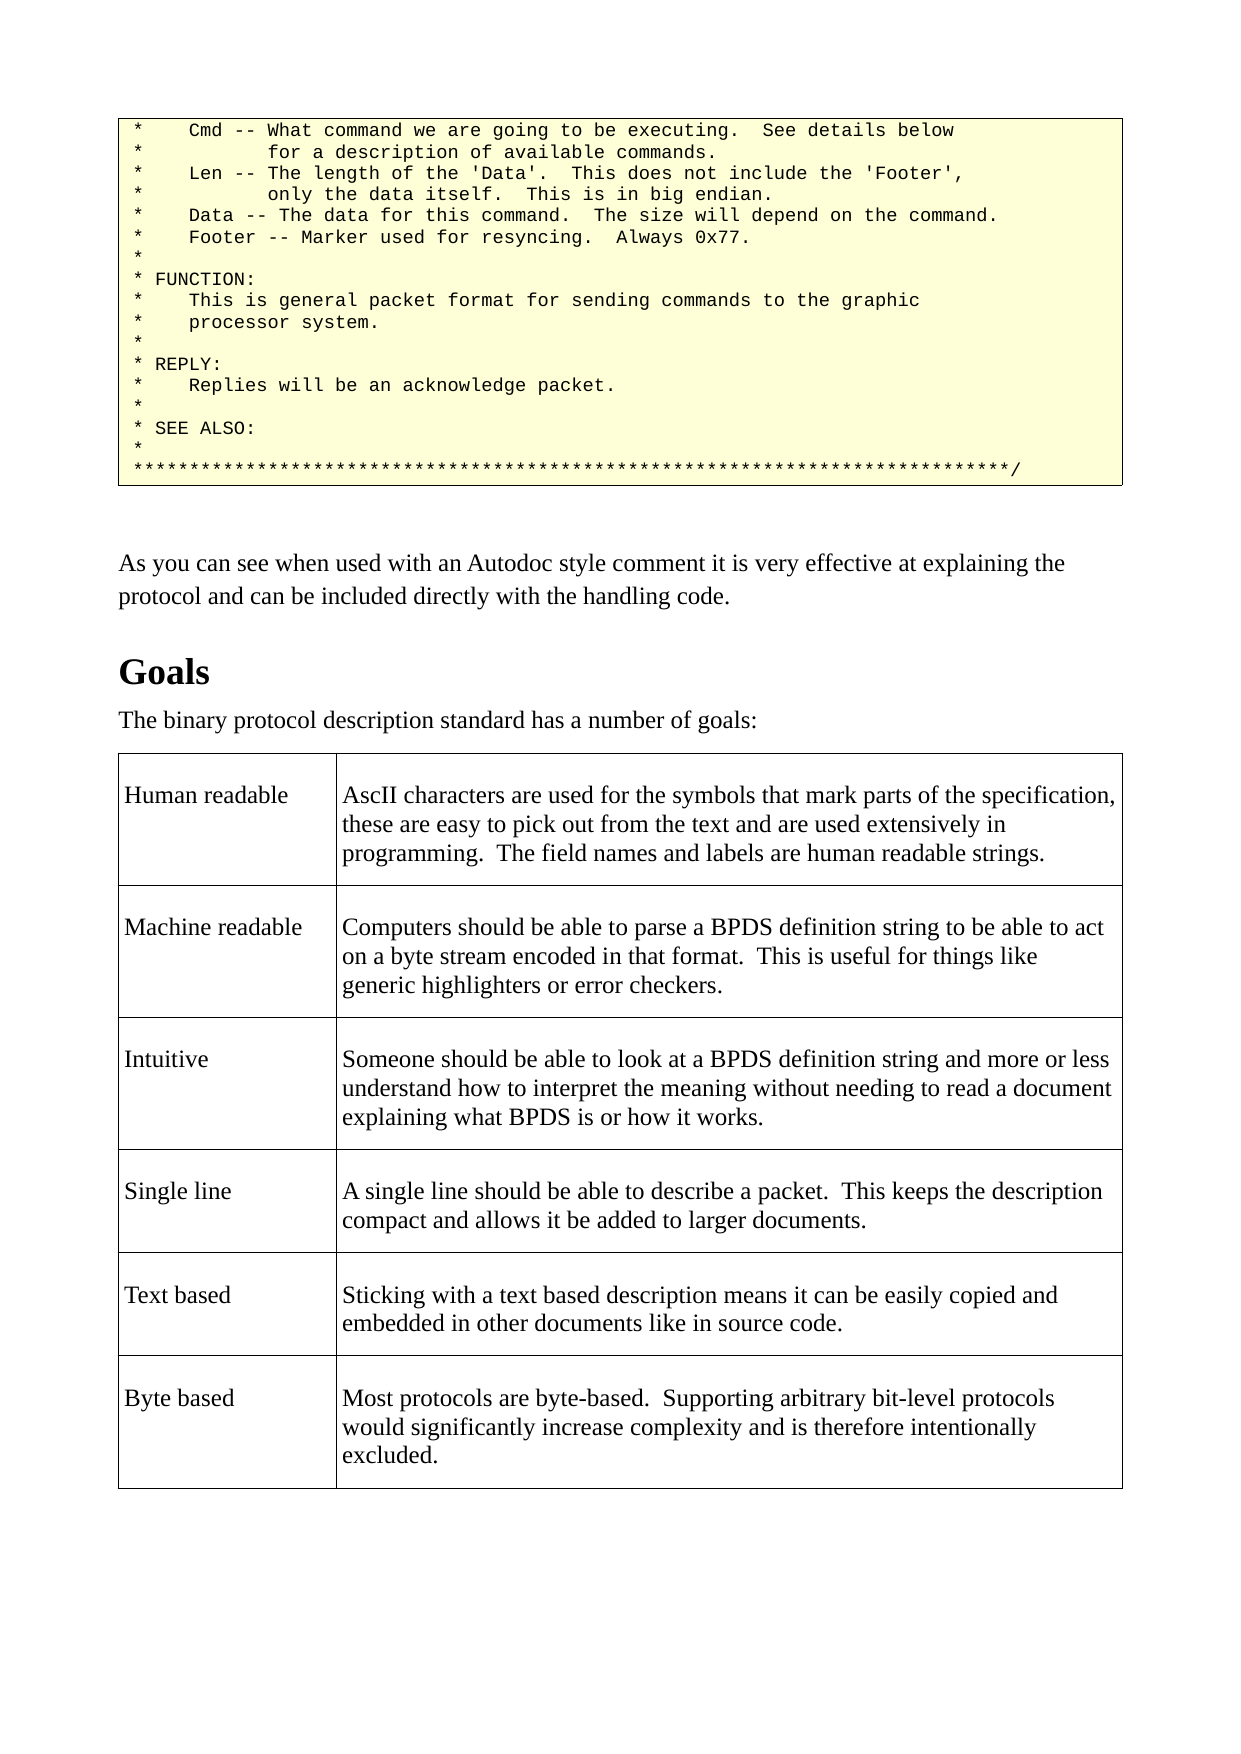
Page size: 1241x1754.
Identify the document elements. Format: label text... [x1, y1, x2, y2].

text * This is general packet format for sending commands to the graphic [119, 288, 1122, 309]
text * [119, 394, 1122, 416]
text * SEE ALSO: [119, 416, 1122, 437]
text * for a description of available commands. [119, 139, 1122, 161]
text * only the data itself. This is in big endian. [119, 182, 1122, 203]
table_cell Byte based [119, 1356, 336, 1487]
table_cell Most protocols are byte-based. Supporting arbitrary bit-level protocols would significantly increase complexity and is therefore intentionally excluded. [337, 1356, 1122, 1487]
text ******************************************************************************/ [119, 458, 1122, 485]
table_cell Machine readable [119, 886, 336, 1017]
text As you can see when used with an Autodoc style comment it is very effective at explaining the protocol and can be included directly with the handling code. [118, 548, 1122, 609]
text * REPLY: [119, 352, 1122, 373]
text * [119, 437, 1122, 458]
text * [119, 331, 1122, 352]
text The binary protocol description standard has a number of goals: [118, 705, 1122, 734]
subtitle Goals [118, 649, 1122, 692]
table_cell A single line should be able to describe a packet. This keeps the description compact and allows it be added to larger documents. [337, 1150, 1122, 1252]
text * [119, 246, 1122, 267]
text * Footer -- Marker used for resyncing. Always 0x77. [119, 224, 1122, 246]
text * Len -- The length of the 'Data'. This does not include the 'Footer', [119, 161, 1122, 182]
table_cell Single line [119, 1150, 336, 1252]
table_header AscII characters are used for the symbols that mark parts of the specification, these are easy to pick out from the text and are used extensively in programming. The field names and labels are human readable strings. [337, 754, 1122, 884]
table_cell Someone should be able to look at a BPDS definition string and more or less understand how to interpret the meaning without needing to read a document explaining what BPDS is or how it works. [337, 1018, 1122, 1149]
text * Replies will be an acknowledge packet. [119, 373, 1122, 394]
table_cell Sticking with a text based description means it can be easily copied and embedded in other documents like in source code. [337, 1253, 1122, 1355]
table_header Human readable [119, 754, 336, 884]
text * processor system. [119, 309, 1122, 331]
text * FUNCTION: [119, 267, 1122, 288]
table_cell Intuitive [119, 1018, 336, 1149]
text * Cmd -- What command we are going to be executing. See details below [119, 119, 1122, 139]
text * Data -- The data for this command. The size will depend on the command. [119, 203, 1122, 224]
table_cell Computers should be able to parse a BPDS definition string to be able to act on a byte stream encoded in that format. This is useful for things like generic highlighters or error checkers. [337, 886, 1122, 1017]
table_cell Text based [119, 1253, 336, 1355]
